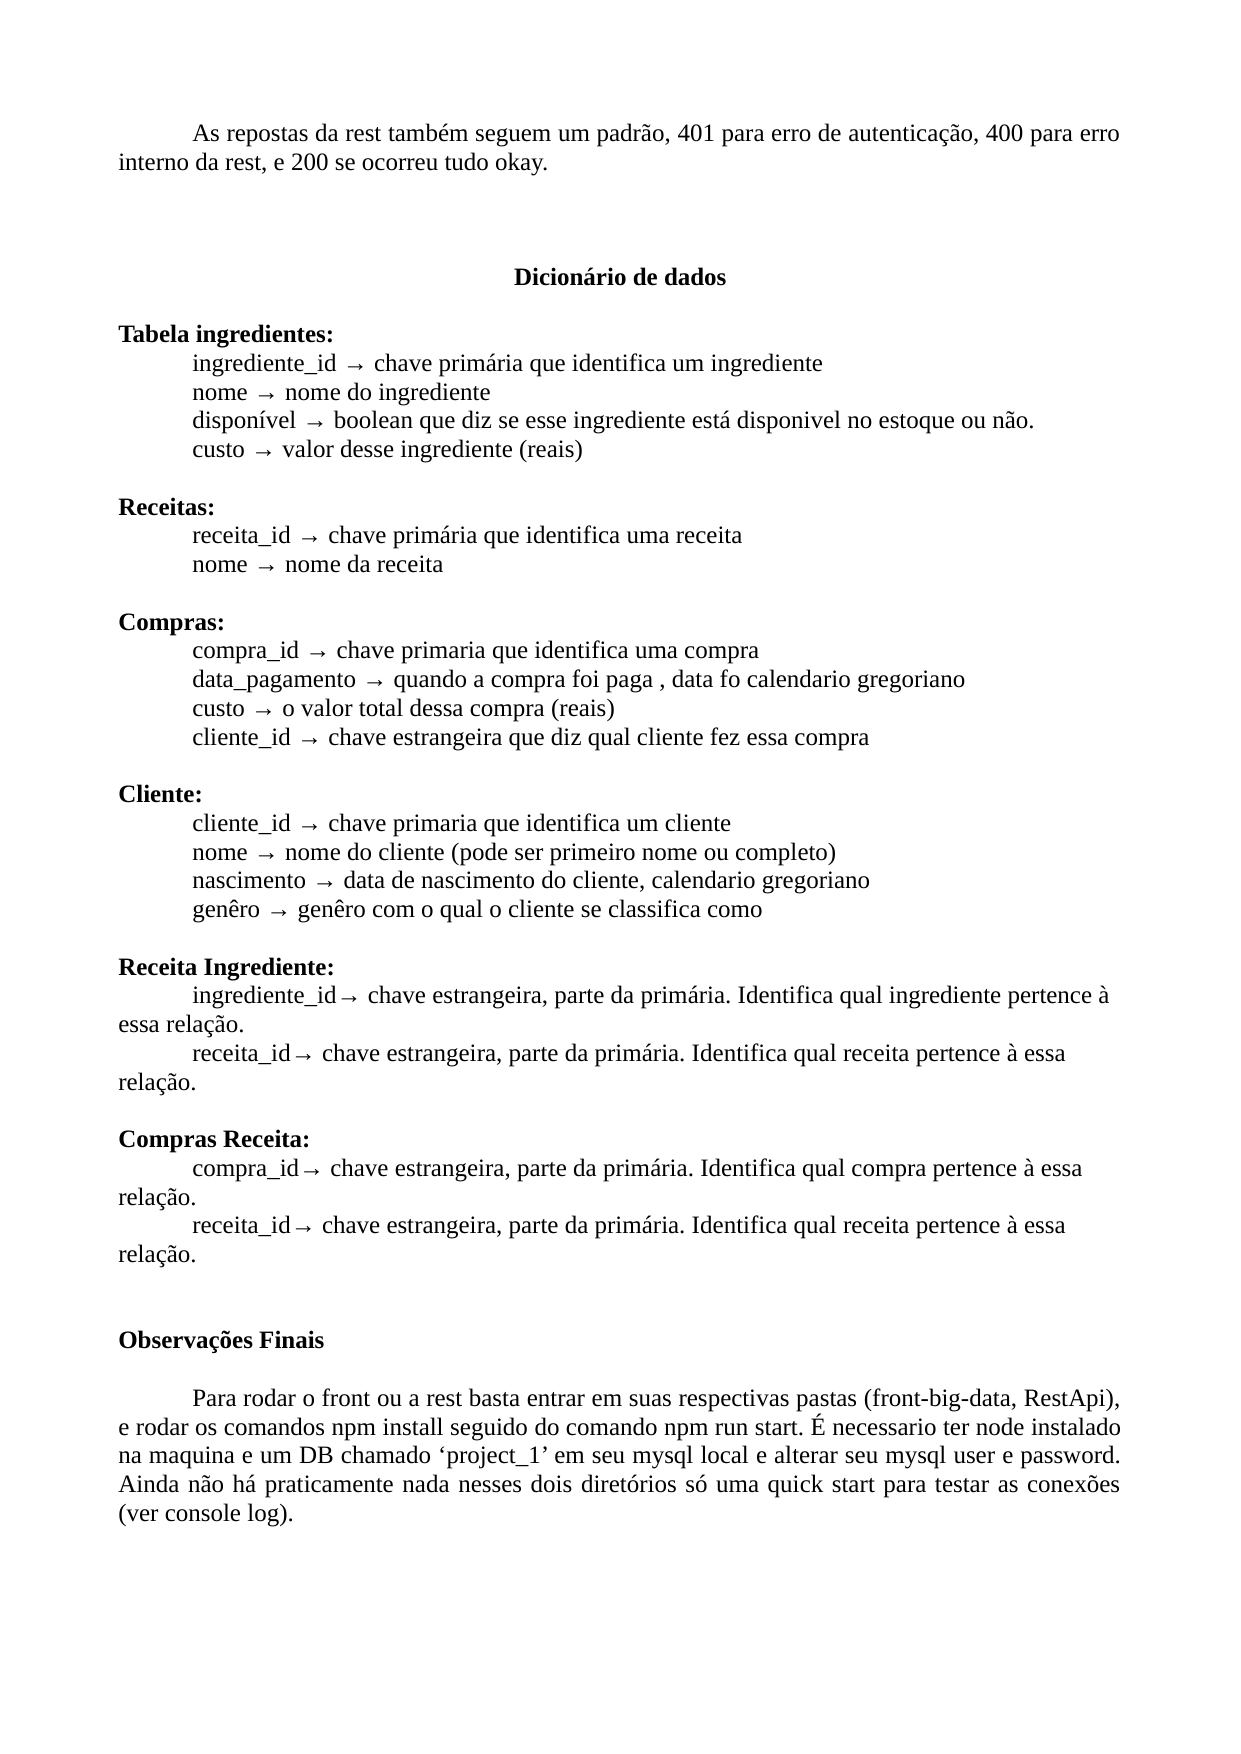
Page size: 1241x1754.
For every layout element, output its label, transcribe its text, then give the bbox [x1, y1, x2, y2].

text ingrediente_id→ chave estrangeira, parte da primária. Identifica qual ingrediente pertence à essa relação. [118, 981, 1122, 1038]
text Compras: [118, 607, 1122, 636]
text cliente_id → chave primaria que identifica um cliente [118, 808, 1122, 837]
text nome → nome do cliente (pode ser primeiro nome ou completo) [118, 837, 1122, 866]
text receita_id→ chave estrangeira, parte da primária. Identifica qual receita pertence à essa relação. [118, 1211, 1122, 1268]
text custo → valor desse ingrediente (reais) [118, 434, 1122, 463]
text Para rodar o front ou a rest basta entrar em suas respectivas pastas (front-big-data, RestApi), e rodar os comandos npm install seguido do comando npm run start. É necessario ter node instalado na maquina e um DB chamado ‘project_1’ em seu mysql local e alterar seu mysql user e password. Ainda não há praticamente nada nesses dois diretórios só uma quick start para testar as conexões (ver console log). [118, 1383, 1122, 1527]
text Receitas: [118, 492, 1122, 521]
text custo → o valor total dessa compra (reais) [118, 693, 1122, 722]
text Dicionário de dados [118, 262, 1122, 291]
text genêro → genêro com o qual o cliente se classifica como [118, 894, 1122, 923]
text ingrediente_id → chave primária que identifica um ingrediente [118, 348, 1122, 377]
text receita_id→ chave estrangeira, parte da primária. Identifica qual receita pertence à essa relação. [118, 1038, 1122, 1096]
text nascimento → data de nascimento do cliente, calendario gregoriano [118, 866, 1122, 894]
text compra_id → chave primaria que identifica uma compra [118, 636, 1122, 664]
text nome → nome do ingrediente [118, 377, 1122, 406]
text Observações Finais [118, 1326, 1122, 1354]
text disponível → boolean que diz se esse ingrediente está disponivel no estoque ou não. [118, 406, 1122, 434]
text nome → nome da receita [118, 549, 1122, 578]
text Receita Ingrediente: [118, 952, 1122, 981]
text data_pagamento → quando a compra foi paga , data fo calendario gregoriano [118, 664, 1122, 693]
text compra_id→ chave estrangeira, parte da primária. Identifica qual compra pertence à essa relação. [118, 1153, 1122, 1211]
text As repostas da rest também seguem um padrão, 401 para erro de autenticação, 400 para erro interno da rest, e 200 se ocorreu tudo okay. [118, 118, 1122, 176]
text Cliente: [118, 779, 1122, 808]
text receita_id → chave primária que identifica uma receita [118, 521, 1122, 549]
text Tabela ingredientes: [118, 319, 1122, 348]
text Compras Receita: [118, 1124, 1122, 1153]
text cliente_id → chave estrangeira que diz qual cliente fez essa compra [118, 722, 1122, 751]
